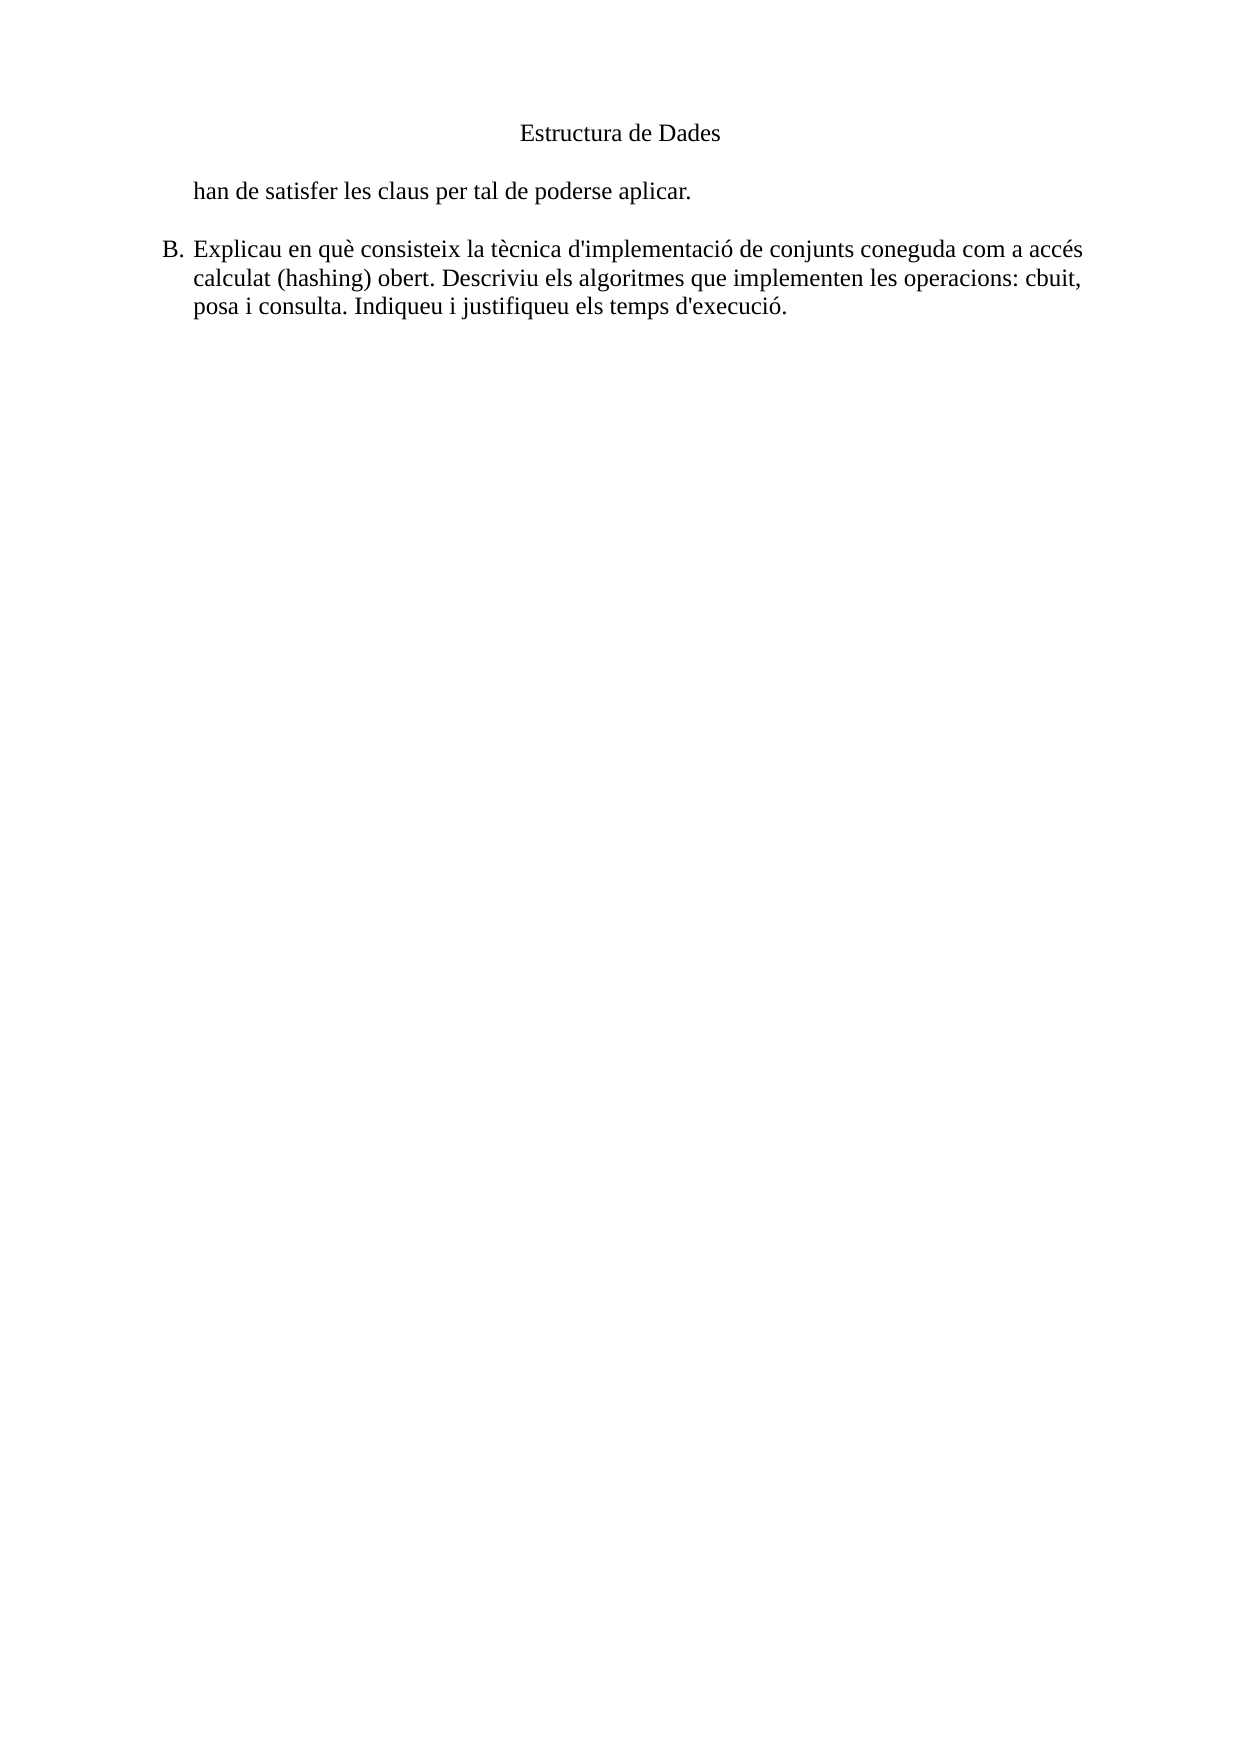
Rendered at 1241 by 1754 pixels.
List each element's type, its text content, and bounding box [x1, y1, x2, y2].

list Explicau en què consisteix la tècnica d'implementació de conjunts coneguda com a accés calculat (hashing) obert. Descriviu els algoritmes que implementen les operacions: cbuit, posa i consulta. Indiqueu i justifiqueu els temps d'execució. [156, 234, 1122, 320]
list han de satisfer les claus per tal de poderse aplicar. [156, 176, 1122, 234]
